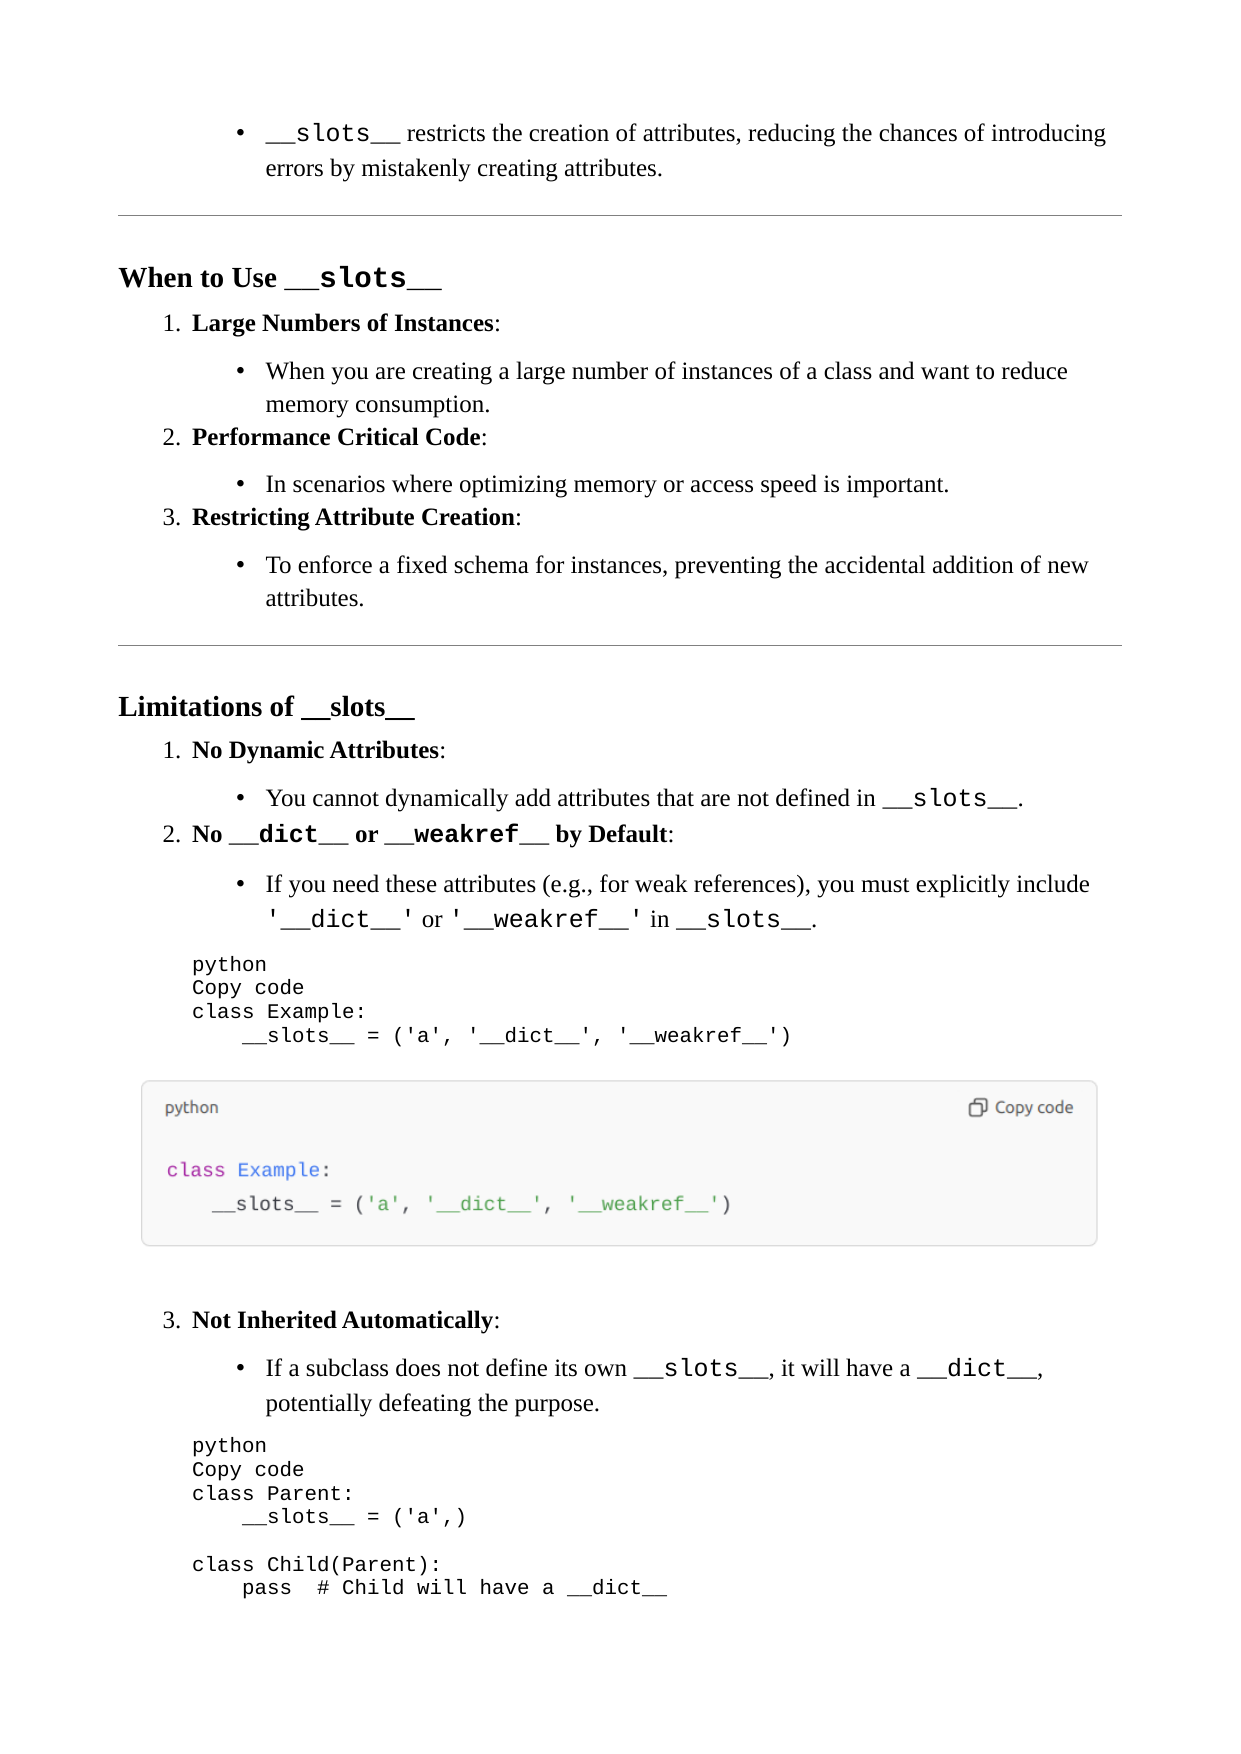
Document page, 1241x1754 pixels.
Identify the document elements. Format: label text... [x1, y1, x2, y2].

list pass # Child will have a __dict__ [162, 1577, 1122, 1601]
list When you are creating a large number of instances of a class and want to reduce memory consumption. [236, 356, 1122, 418]
list If a subclass does not define its own __slots__, it will have a __dict__, potentially defeating the purpose. [236, 1353, 1122, 1417]
list No Dynamic Attributes: [162, 736, 1122, 764]
list Restricting Attribute Creation: [162, 502, 1122, 531]
list python [162, 1435, 1122, 1459]
list You cannot dynamically add attributes that are not defined in __slots__. [236, 783, 1122, 814]
list If you need these attributes (e.g., for weak references), you must explicitly include '__dict__' or '__weakref__' in __slots__. [236, 869, 1122, 934]
list class Example: [162, 1001, 1122, 1025]
list __slots__ = ('a',) [162, 1506, 1122, 1530]
list Large Numbers of Instances: [162, 308, 1122, 337]
list class Child(Parent): [162, 1554, 1122, 1577]
list Performance Critical Code: [162, 422, 1122, 451]
list No __dict__ or __weakref__ by Default: [162, 819, 1122, 849]
subtitle When to Use __slots__ [118, 260, 1122, 296]
picture [140, 1077, 1100, 1252]
list python [162, 954, 1122, 977]
list class Parent: [162, 1483, 1122, 1506]
subtitle Limitations of __slots__ [118, 689, 1122, 723]
list In scenarios where optimizing memory or access speed is important. [236, 469, 1122, 498]
list Copy code [162, 1459, 1122, 1483]
list Copy code [162, 977, 1122, 1001]
list __slots__ = ('a', '__dict__', '__weakref__') [162, 1025, 1122, 1048]
list __slots__ restricts the creation of attributes, reducing the chances of introducing errors by mistakenly creating attributes. [236, 118, 1122, 182]
list Not Inherited Automatically: [162, 1305, 1122, 1334]
list To enforce a fixed schema for instances, preventing the accidental addition of new attributes. [236, 550, 1122, 612]
